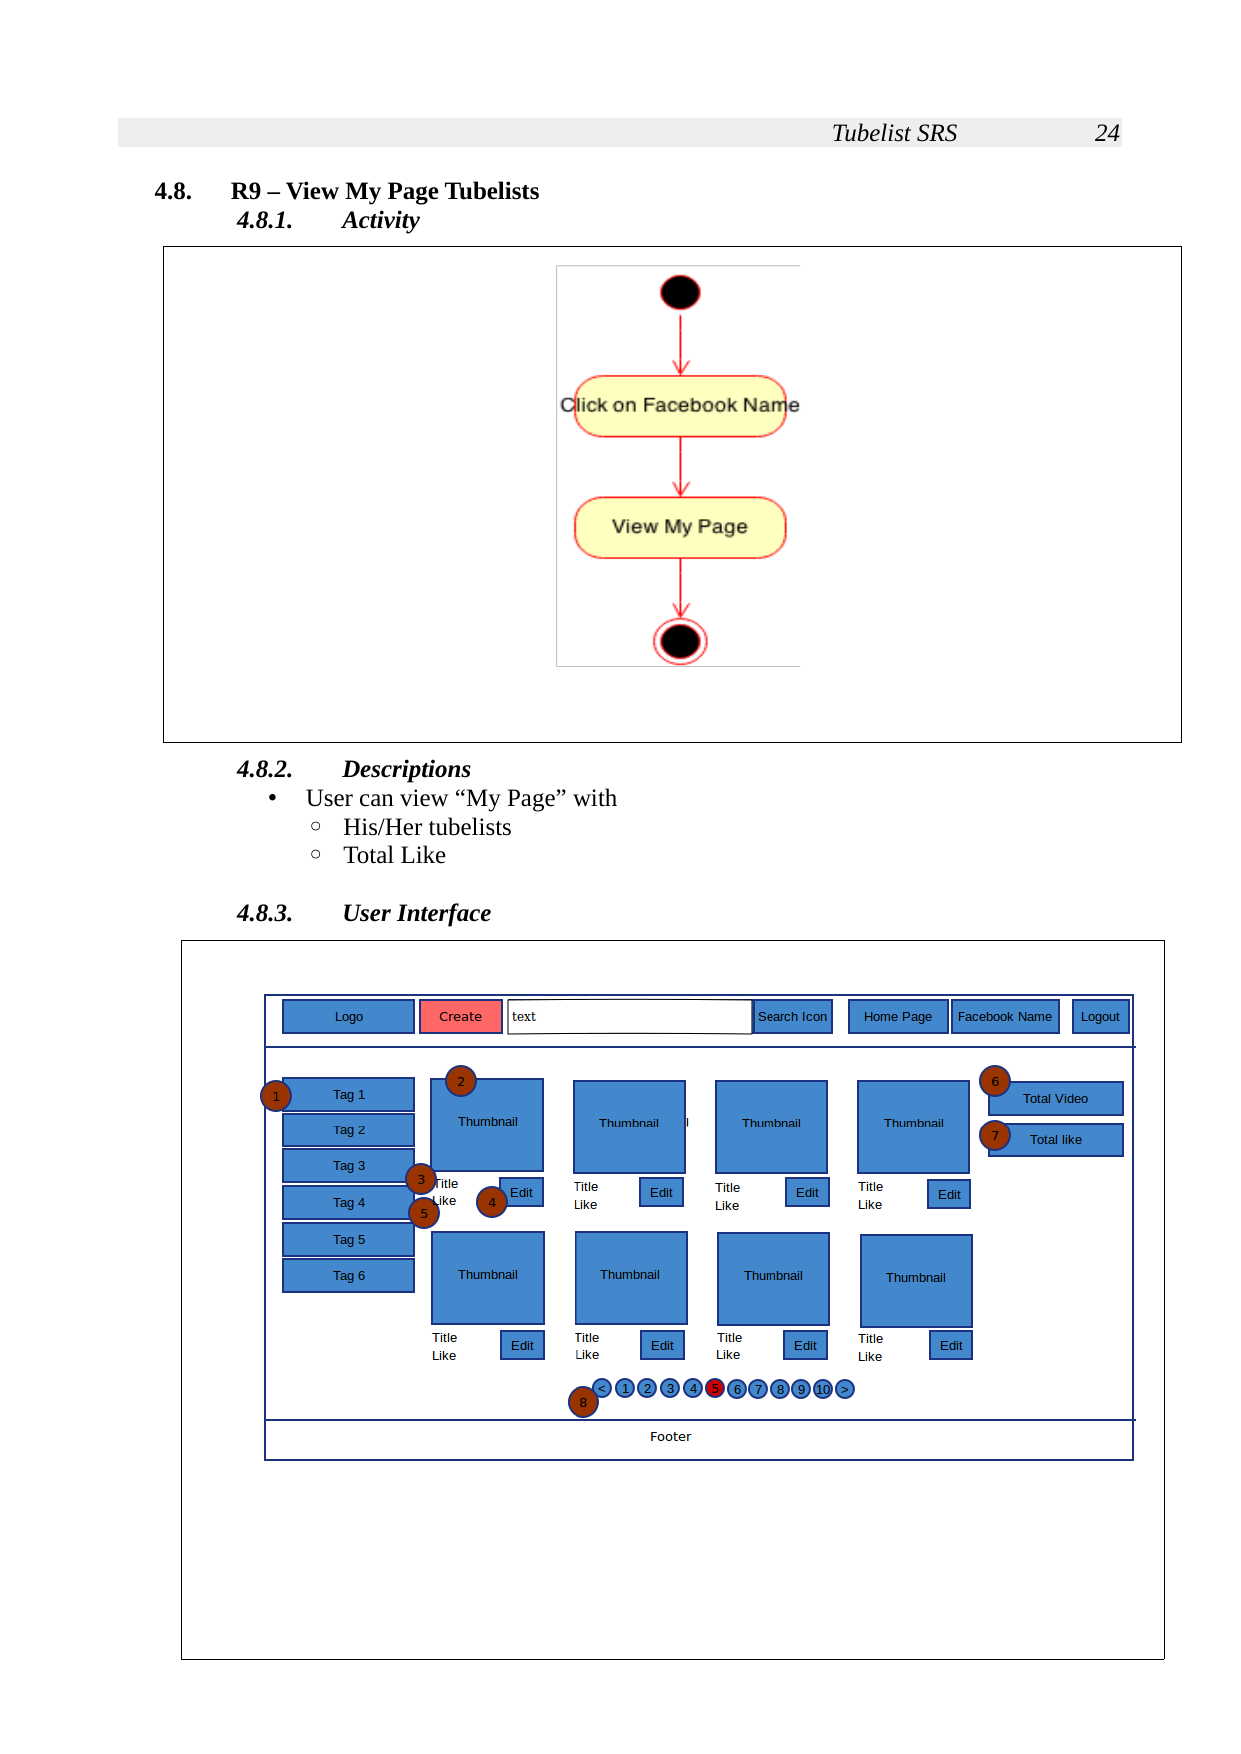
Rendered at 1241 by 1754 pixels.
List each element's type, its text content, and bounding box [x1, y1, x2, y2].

picture [190, 949, 1156, 1482]
list Descriptions [231, 743, 1122, 783]
list R9 – View My Page Tubelists [148, 176, 1122, 205]
list Total Like [306, 841, 1122, 869]
list Activity [231, 205, 1122, 234]
list User Interface [231, 898, 1122, 927]
list His/Her tubelists [306, 812, 1122, 841]
picture [543, 254, 801, 679]
list User can view “My Page” with [268, 783, 1122, 812]
